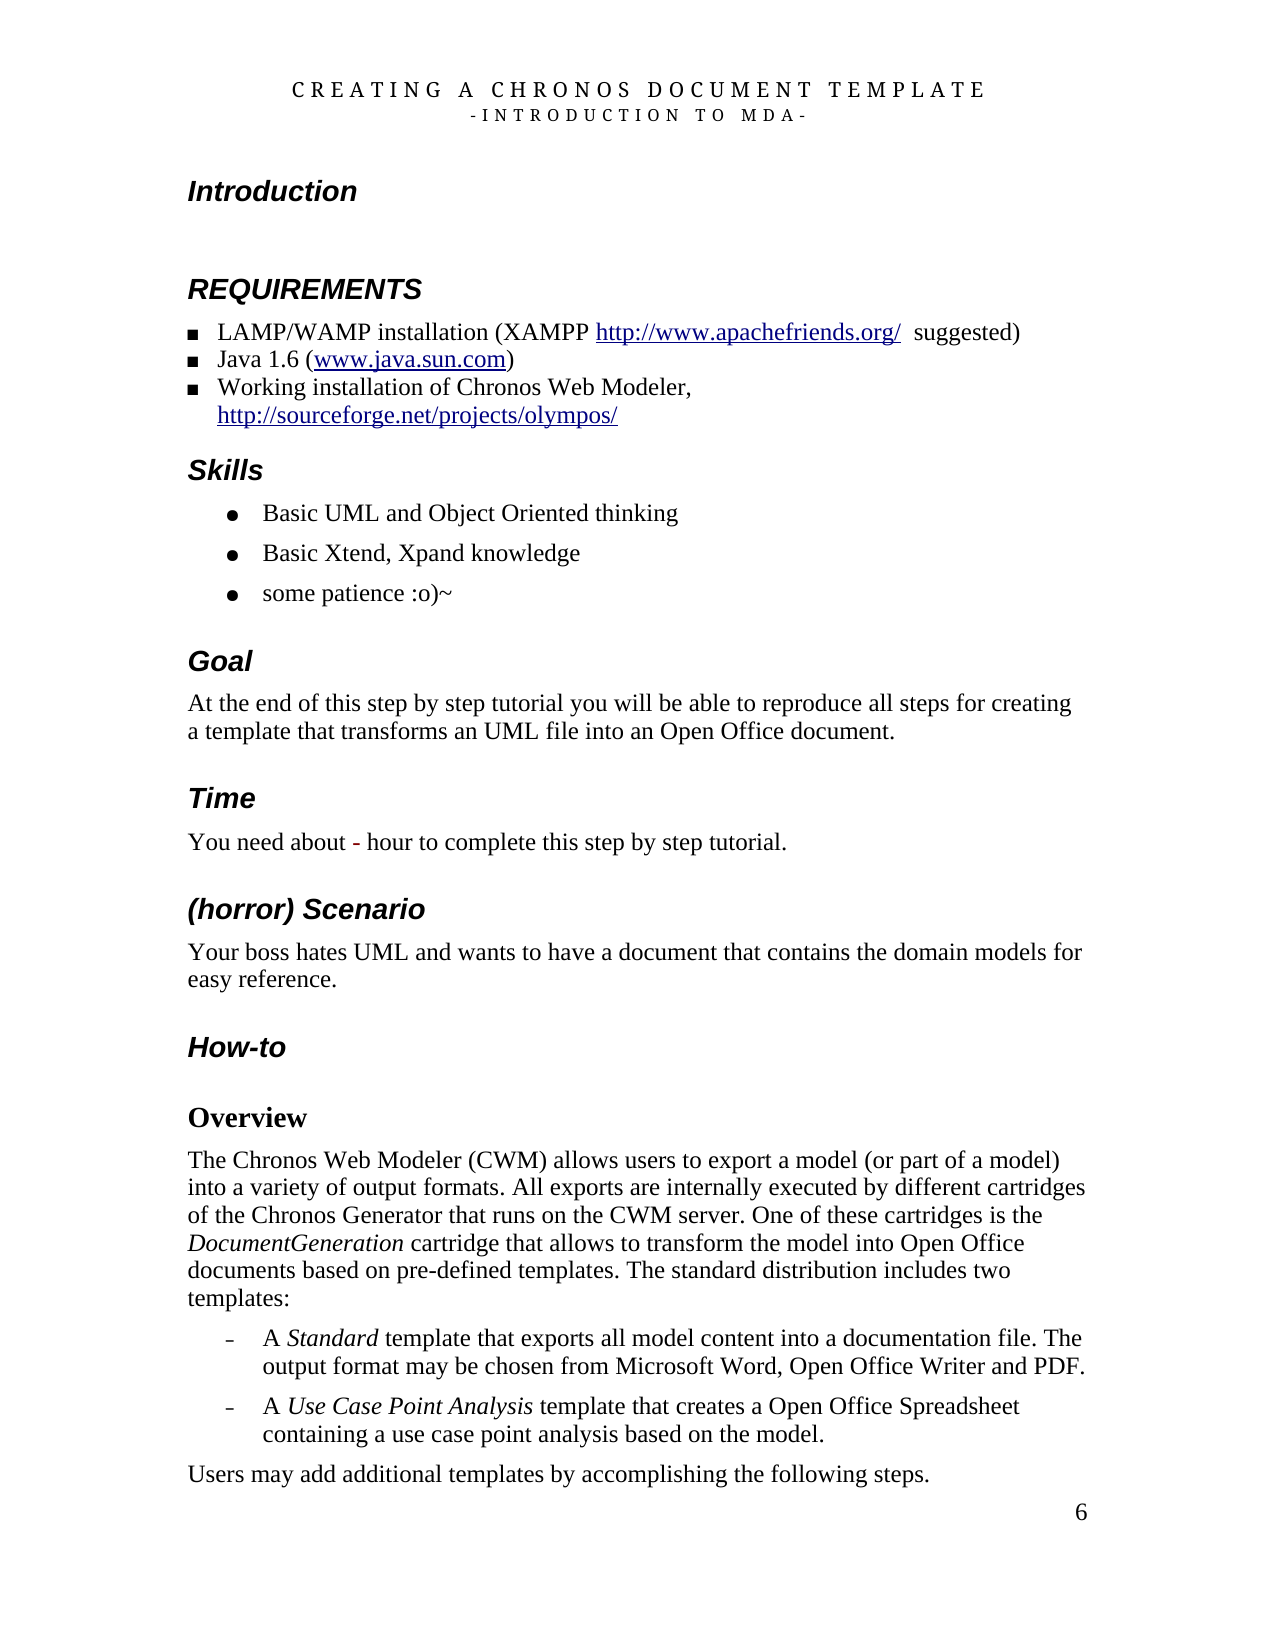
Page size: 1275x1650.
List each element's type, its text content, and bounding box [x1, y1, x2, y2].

subtitle Skills [187, 454, 1087, 486]
list some patience :o)~ [225, 579, 1087, 607]
subtitle Introduction [187, 175, 1087, 208]
list A Standard template that exports all model content into a documentation file. The output format may be chosen from Microsoft Word, Open Office Writer and PDF. [225, 1324, 1087, 1380]
text Your boss hates UML and wants to have a document that contains the domain models for easy reference. [187, 938, 1087, 993]
list Java 1.6 (www.java.sun.com) [187, 346, 1087, 373]
list A Use Case Point Analysis template that creates a Open Office Spreadsheet containing a use case point analysis based on the model. [225, 1392, 1087, 1448]
list Basic Xtend, Xpand knowledge [225, 539, 1087, 567]
subtitle Goal [187, 644, 1087, 677]
text The Chronos Web Modeler (CWM) allows users to export a model (or part of a model) into a variety of output formats. All exports are internally executed by different cartridges of the Chronos Generator that runs on the CWM server. One of these cartridges is the DocumentGeneration cartridge that allows to transform the model into Open Office documents based on pre-defined templates. The standard distribution includes two templates: [187, 1146, 1087, 1312]
subtitle REQUIREMENTS [187, 273, 1087, 305]
subtitle Overview [187, 1101, 1087, 1133]
text You need about - hour to complete this step by step tutorial. [187, 828, 1087, 855]
list LAMP/WAMP installation (XAMPP http://www.apachefriends.org/ suggested) [187, 318, 1087, 346]
list Working installation of Chronos Web Modeler, http://sourceforge.net/projects/olympos/ [187, 373, 1087, 429]
subtitle Time [187, 782, 1087, 815]
text At the end of this step by step tutorial you will be able to reproduce all steps for creating a template that transforms an UML file into an Open Office document. [187, 689, 1087, 745]
list Basic UML and Object Oriented thinking [225, 499, 1087, 527]
subtitle (horror) Scenario [187, 893, 1087, 925]
subtitle How-to [187, 1031, 1087, 1063]
text Users may add additional templates by accomplishing the following steps. [187, 1460, 1087, 1488]
